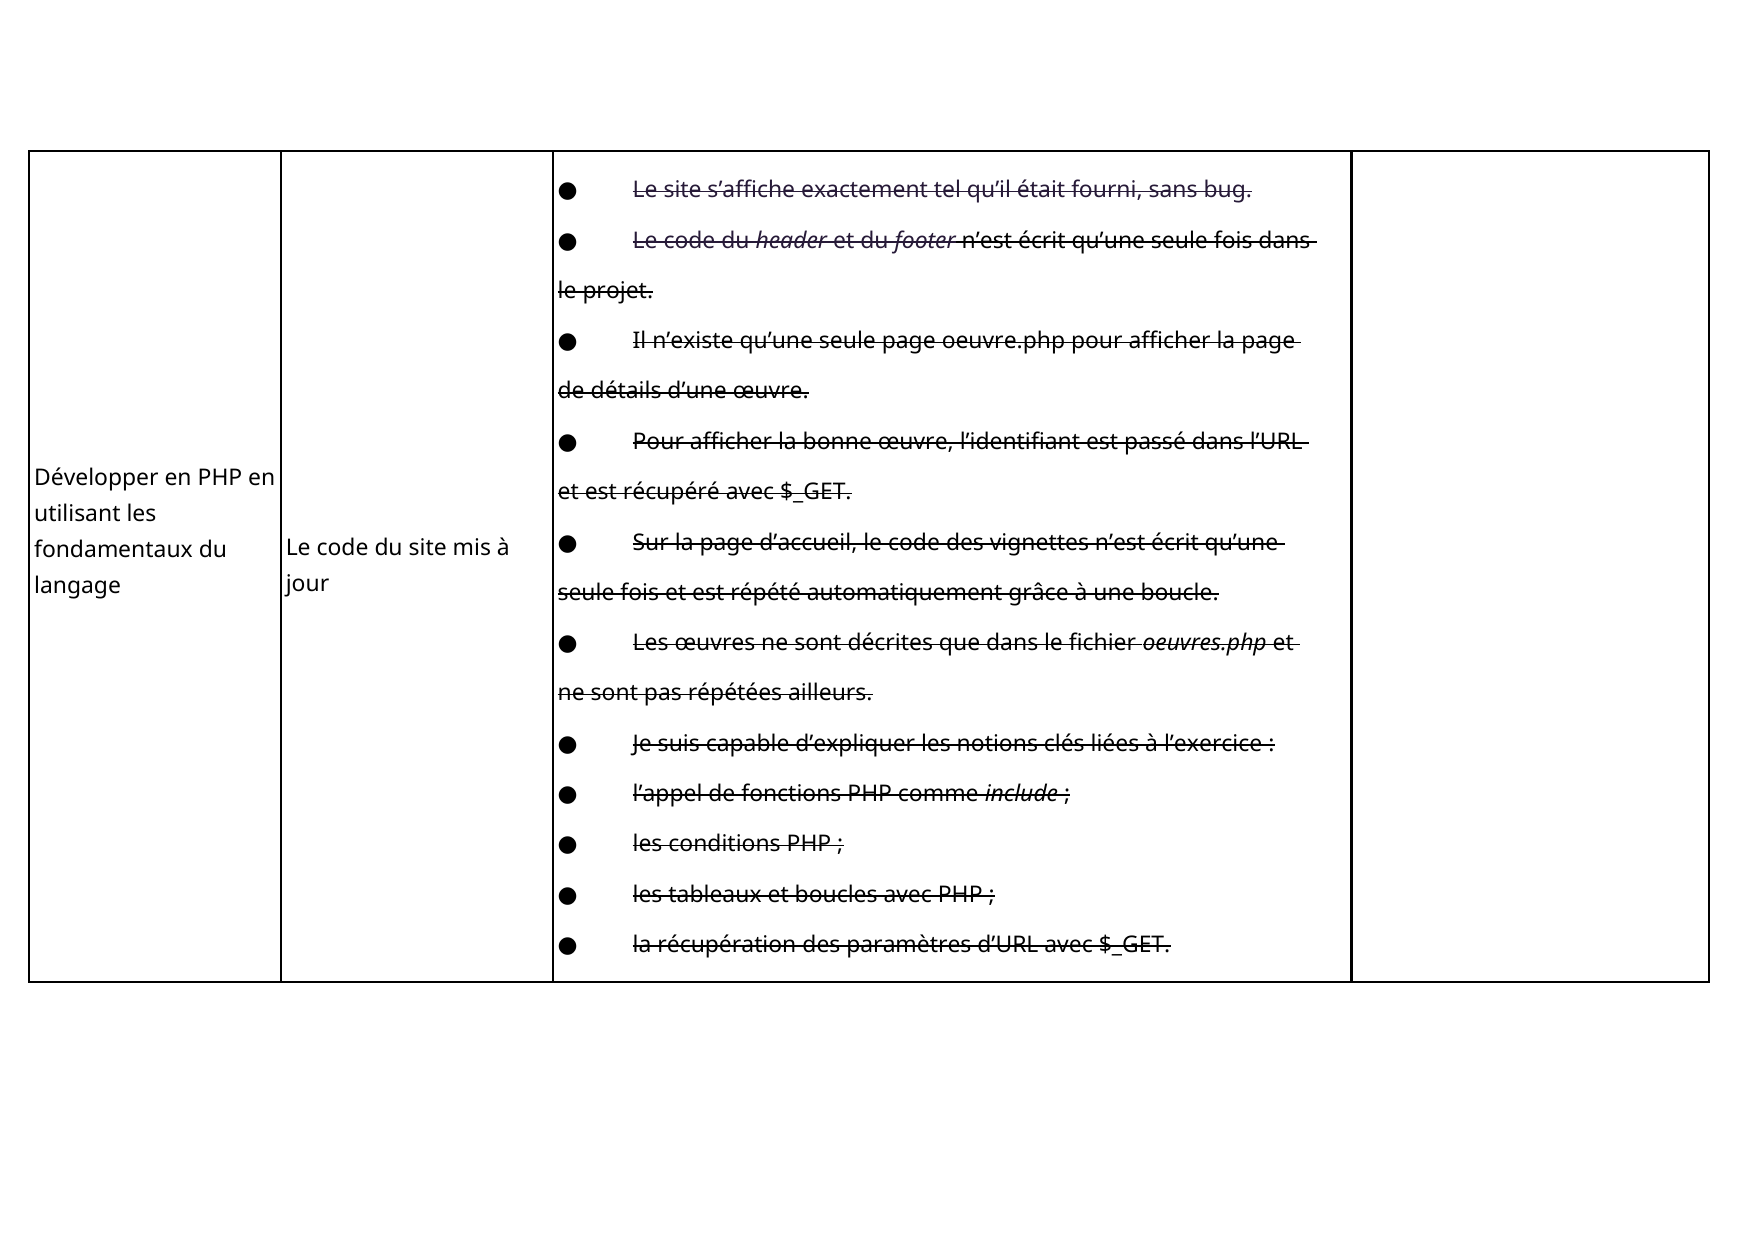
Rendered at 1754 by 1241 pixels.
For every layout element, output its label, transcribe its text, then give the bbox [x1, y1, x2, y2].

table_cell Le site s’affiche exactement tel qu’il était fourni, sans bug. Le code du header et du footer n’est écrit qu’une seule fois dans le projet. Il n’existe qu’une seule page oeuvre.php pour afficher la page de détails d’une œuvre. Pour afficher la bonne œuvre, l’identifiant est passé dans l’URL et est récupéré avec $_GET. Sur la page d’accueil, le code des vignettes n’est écrit qu’une seule fois et est répété automatiquement grâce à une boucle. Les œuvres ne sont décrites que dans le fichier oeuvres.php et ne sont pas répétées ailleurs. Je suis capable d’expliquer les notions clés liées à l’exercice : l’appel de fonctions PHP comme include ; les conditions PHP ; les tableaux et boucles avec PHP ; la récupération des paramètres d’URL avec $_GET. [554, 152, 1350, 981]
table_cell [1353, 152, 1708, 981]
table_cell Le code du site mis à jour [282, 152, 552, 981]
table_cell Développer en PHP en utilisant les fondamentaux du langage [30, 152, 280, 981]
